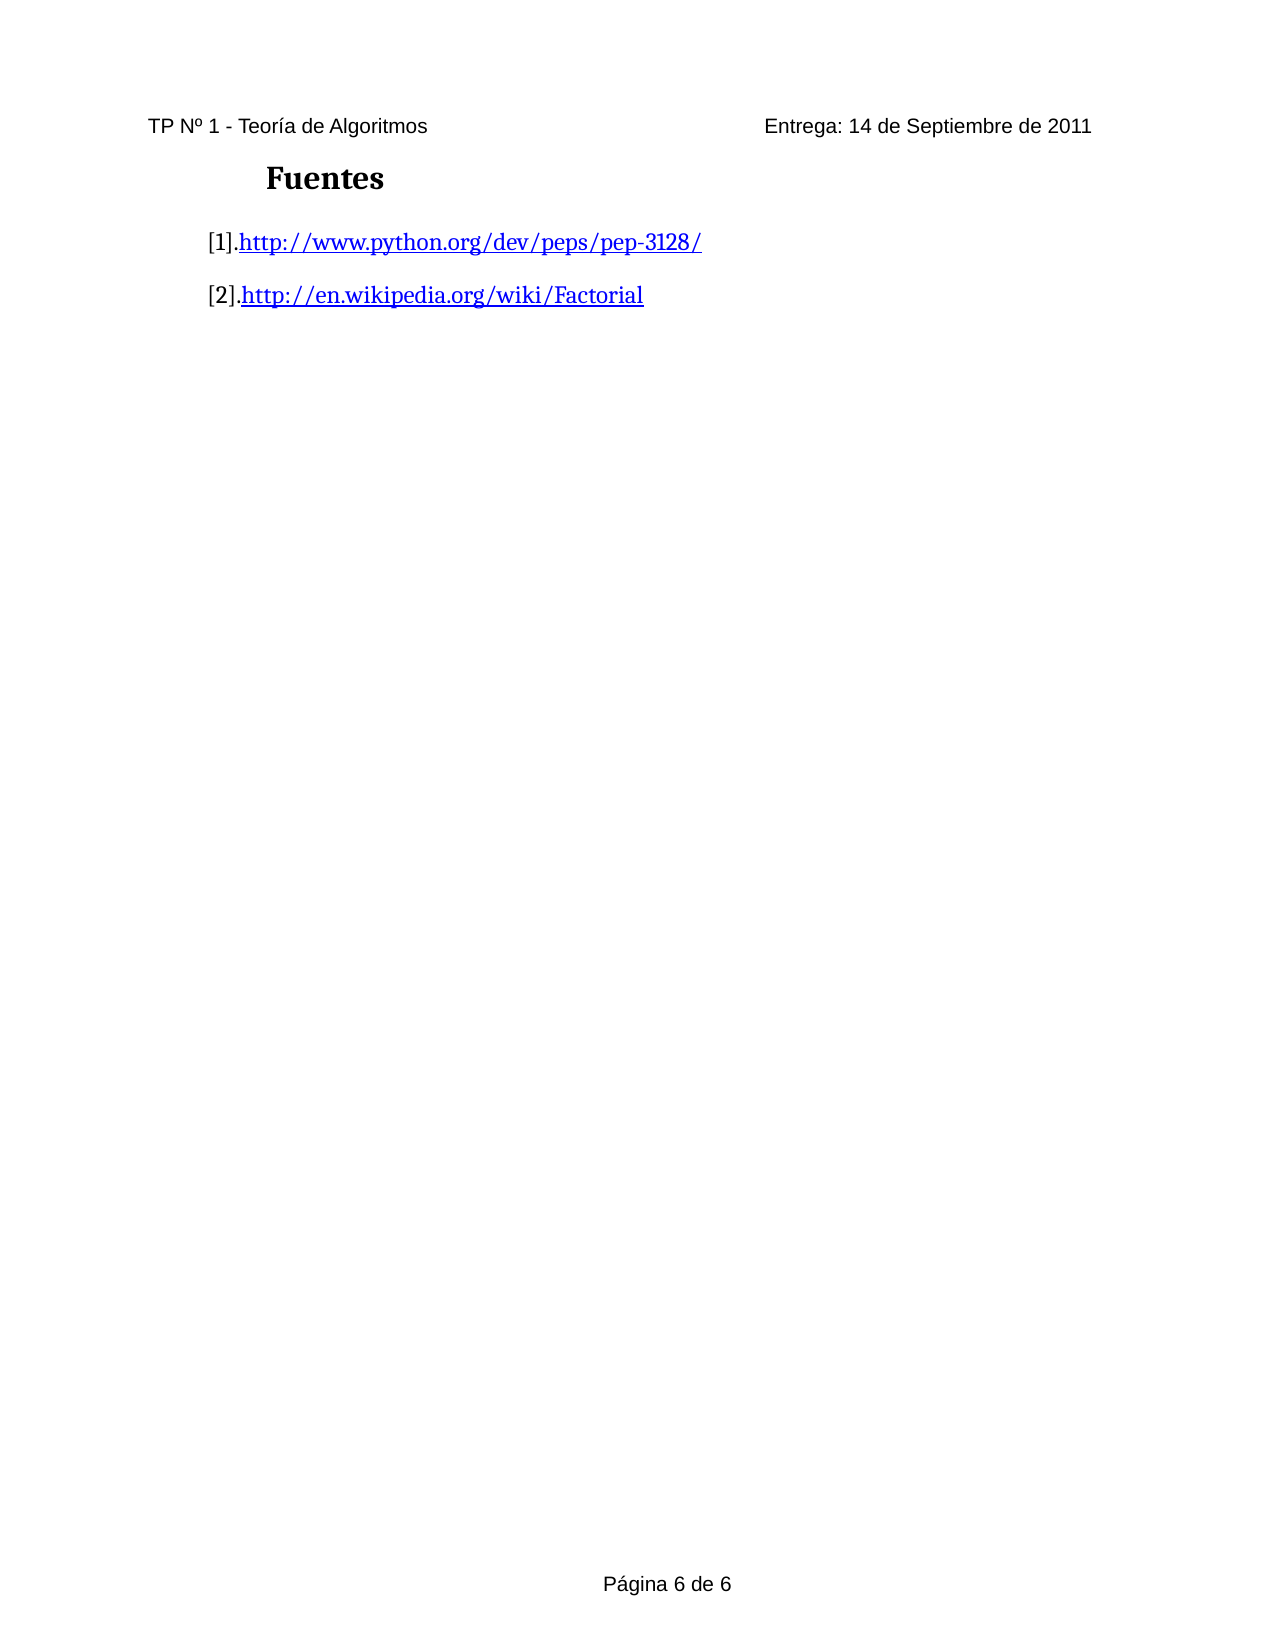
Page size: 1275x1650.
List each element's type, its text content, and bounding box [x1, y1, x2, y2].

list http://www.python.org/dev/peps/pep-3128/ [148, 227, 1127, 256]
list http://en.wikipedia.org/wiki/Factorial [148, 281, 1127, 310]
subtitle Fuentes [266, 159, 1127, 198]
